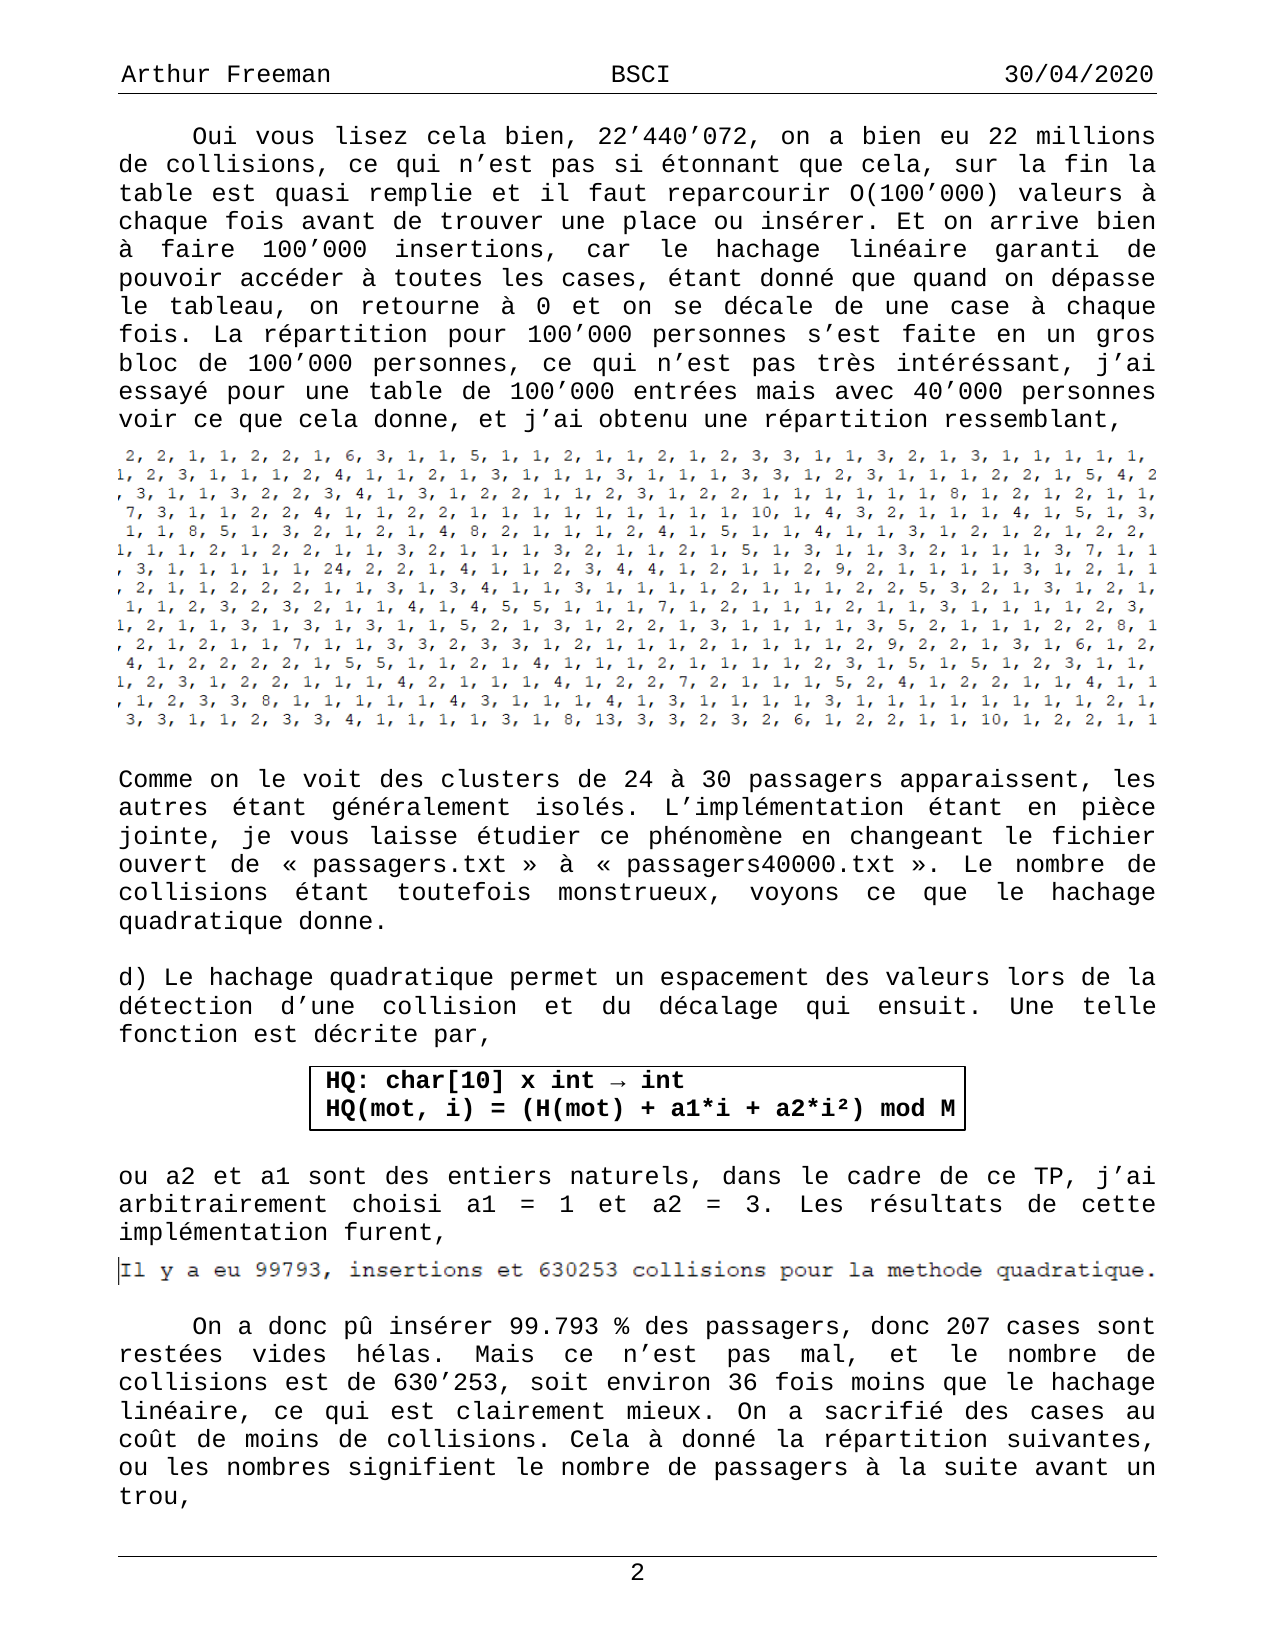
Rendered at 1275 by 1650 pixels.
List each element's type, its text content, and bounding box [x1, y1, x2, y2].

picture [118, 1257, 1157, 1285]
text d) Le hachage quadratique permet un espacement des valeurs lors de la détection d’une collision et du décalage qui ensuit. Une telle fonction est décrite par, [118, 965, 1157, 1050]
text On a donc pû insérer 99.793 % des passagers, donc 207 cases sont restées vides hélas. Mais ce n’est pas mal, et le nombre de collisions est de 630’253, soit environ 36 fois moins que le hachage linéaire, ce qui est clairement mieux. On a sacrifié des cases au coût de moins de collisions. Cela à donné la répartition suivantes, ou les nombres signifient le nombre de passagers à la suite avant un trou, [118, 1313, 1157, 1512]
picture [118, 445, 1157, 738]
text Oui vous lisez cela bien, 22’440’072, on a bien eu 22 millions de collisions, ce qui n’est pas si étonnant que cela, sur la fin la table est quasi remplie et il faut reparcourir O(100’000) valeurs à chaque fois avant de trouver une place ou insérer. Et on arrive bien à faire 100’000 insertions, car le hachage linéaire garanti de pouvoir accéder à toutes les cases, étant donné que quand on dépasse le tableau, on retourne à 0 et on se décale de une case à chaque fois. La répartition pour 100’000 personnes s’est faite en un gros bloc de 100’000 personnes, ce qui n’est pas très intéréssant, j’ai essayé pour une table de 100’000 entrées mais avec 40’000 personnes voir ce que cela donne, et j’ai obtenu une répartition ressemblant, [118, 123, 1157, 435]
text ou a2 et a1 sont des entiers naturels, dans le cadre de ce TP, j’ai arbitrairement choisi a1 = 1 et a2 = 3. Les résultats de cette implémentation furent, [118, 1163, 1157, 1248]
text Comme on le voit des clusters de 24 à 30 passagers apparaissent, les autres étant généralement isolés. L’implémentation étant en pièce jointe, je vous laisse étudier ce phénomène en changeant le fichier ouvert de « passagers.txt » à « passagers40000.txt ». Le nombre de collisions étant toutefois monstrueux, voyons ce que le hachage quadratique donne. [118, 767, 1157, 937]
